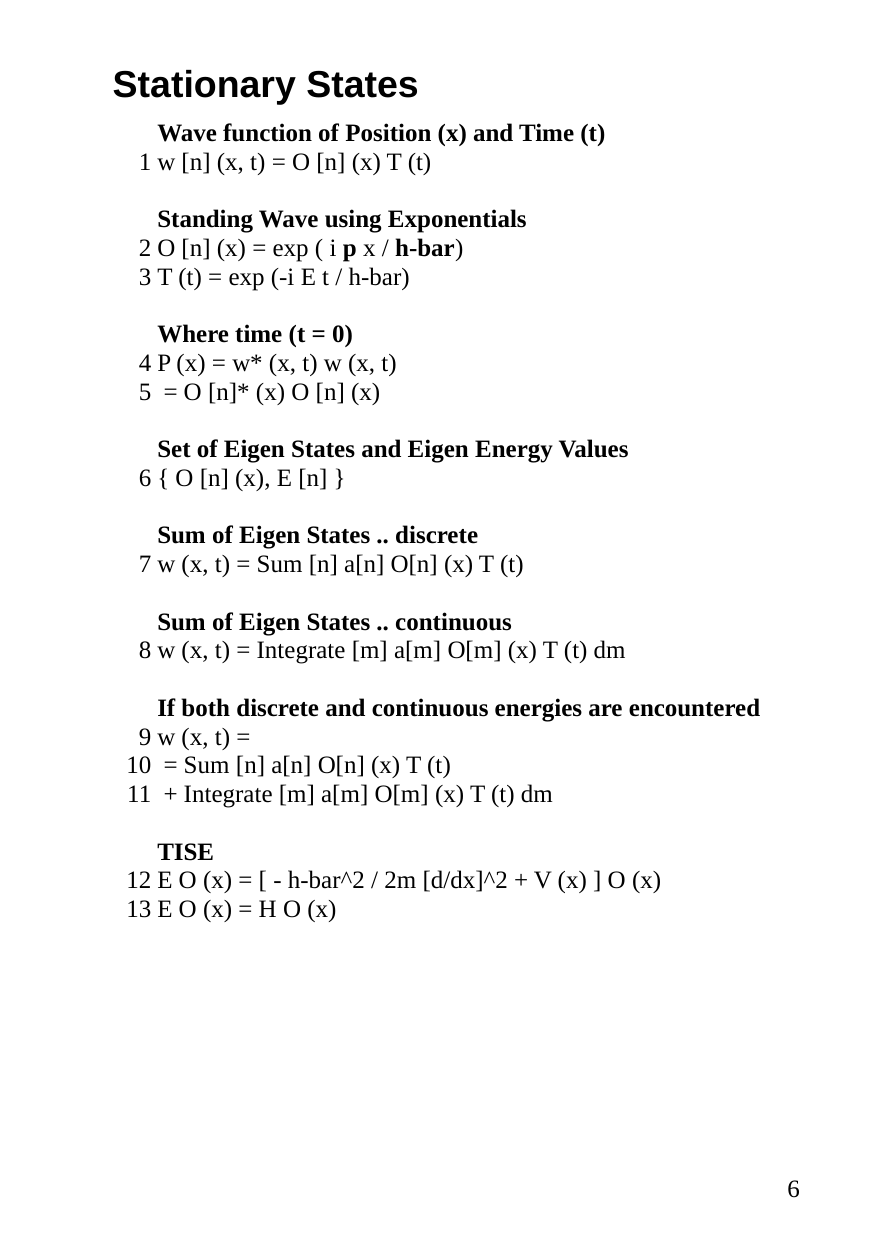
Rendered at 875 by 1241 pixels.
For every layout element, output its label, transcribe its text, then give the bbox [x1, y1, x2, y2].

table_cell TISE [154, 837, 793, 866]
table_cell P (x) = w* (x, t) w (x, t) [154, 348, 793, 377]
table_cell If both discrete and continuous energies are encountered [154, 693, 793, 722]
subtitle Stationary States [112, 62, 799, 106]
table_cell [154, 952, 793, 981]
table_cell [109, 693, 154, 722]
table_cell 8 [109, 636, 154, 664]
table_cell [109, 607, 154, 636]
table_cell [109, 837, 154, 866]
table_header [109, 118, 154, 147]
table_cell Sum of Eigen States .. continuous [154, 607, 793, 636]
table_cell [154, 664, 793, 693]
table_cell [109, 808, 154, 837]
table_cell Sum of Eigen States .. discrete [154, 521, 793, 549]
table_cell [109, 204, 154, 233]
table_cell [154, 808, 793, 837]
table_cell w (x, t) = Integrate [m] a[m] O[m] (x) T (t) dm [154, 636, 793, 664]
table_cell 12 [109, 866, 154, 894]
table_cell [154, 406, 793, 434]
table_cell Set of Eigen States and Eigen Energy Values [154, 434, 793, 463]
table_cell [109, 521, 154, 549]
table_cell 2 [109, 233, 154, 262]
table_cell 10 [109, 751, 154, 779]
table_cell [109, 176, 154, 204]
table_cell [154, 291, 793, 319]
table_cell [109, 291, 154, 319]
table_cell [109, 434, 154, 463]
table_cell = Sum [n] a[n] O[n] (x) T (t) [154, 751, 793, 779]
table_cell [109, 664, 154, 693]
table_cell w [n] (x, t) = O [n] (x) T (t) [154, 147, 793, 176]
table_cell [109, 923, 154, 952]
table_cell [154, 578, 793, 607]
table_cell [109, 319, 154, 348]
table_cell [109, 492, 154, 521]
table_cell [109, 952, 154, 981]
table_cell 6 [109, 463, 154, 492]
table_cell 3 [109, 262, 154, 291]
table_cell [109, 406, 154, 434]
table_cell Where time (t = 0) [154, 319, 793, 348]
table_cell w (x, t) = [154, 722, 793, 751]
table_cell [154, 923, 793, 952]
table_cell w (x, t) = Sum [n] a[n] O[n] (x) T (t) [154, 549, 793, 578]
table_cell + Integrate [m] a[m] O[m] (x) T (t) dm [154, 779, 793, 808]
table_cell 9 [109, 722, 154, 751]
table_cell Standing Wave using Exponentials [154, 204, 793, 233]
table_header Wave function of Position (x) and Time (t) [154, 118, 793, 147]
table_cell 1 [109, 147, 154, 176]
table_cell E O (x) = [ - h-bar^2 / 2m [d/dx]^2 + V (x) ] O (x) [154, 866, 793, 894]
table_cell { O [n] (x), E [n] } [154, 463, 793, 492]
table_cell 4 [109, 348, 154, 377]
table_cell = O [n]* (x) O [n] (x) [154, 377, 793, 406]
table_cell [154, 176, 793, 204]
table_cell T (t) = exp (-i E t / h-bar) [154, 262, 793, 291]
table_cell [109, 578, 154, 607]
table_cell O [n] (x) = exp ( i p x / h-bar) [154, 233, 793, 262]
table_cell [154, 492, 793, 521]
table_cell 11 [109, 779, 154, 808]
table_cell 5 [109, 377, 154, 406]
table_cell E O (x) = H O (x) [154, 894, 793, 923]
table_cell 7 [109, 549, 154, 578]
table_cell 13 [109, 894, 154, 923]
